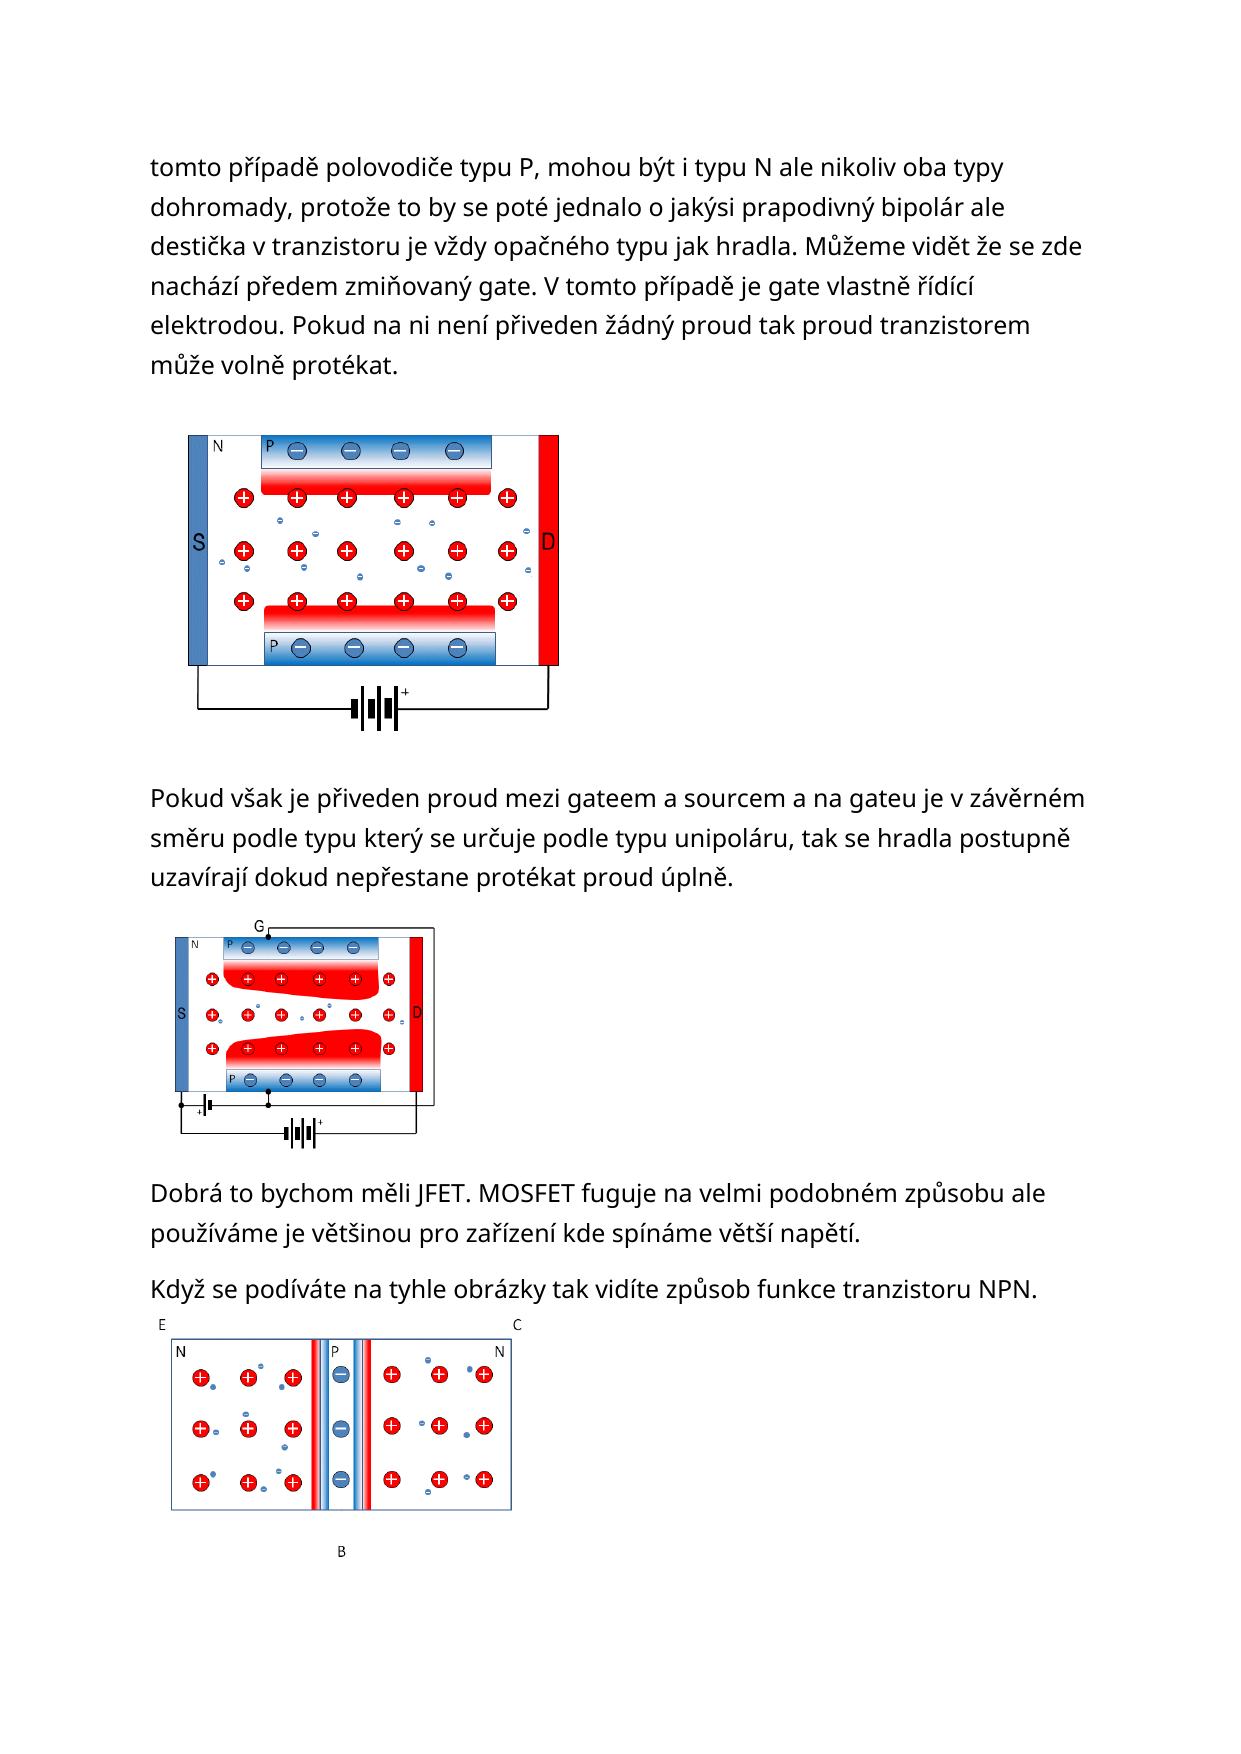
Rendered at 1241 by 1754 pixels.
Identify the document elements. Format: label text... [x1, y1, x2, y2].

text tomto případě polovodiče typu P, mohou být i typu N ale nikoliv oba typy dohromady, protože to by se poté jednalo o jakýsi prapodivný bipolár ale destička v tranzistoru je vždy opačného typu jak hradla. Můžeme vidět že se zde nachází předem zmiňovaný gate. V tomto případě je gate vlastně řídící elektrodou. Pokud na ni není přiveden žádný proud tak proud tranzistorem může volně protékat. [150, 150, 1090, 381]
text Dobrá to bychom měli JFET. MOSFET fuguje na velmi podobném způsobu ale používáme je většinou pro zařízení kde spínáme větší napětí. [150, 1176, 1090, 1249]
text Pokud však je přiveden proud mezi gateem a sourcem a na gateu je v závěrném směru podle typu který se určuje podle typu unipoláru, tak se hradla postupně uzavírají dokud nepřestane protékat proud úplně. [150, 781, 1090, 894]
text Když se podíváte na tyhle obrázky tak vidíte způsob funkce tranzistoru NPN. [150, 1272, 1090, 1566]
